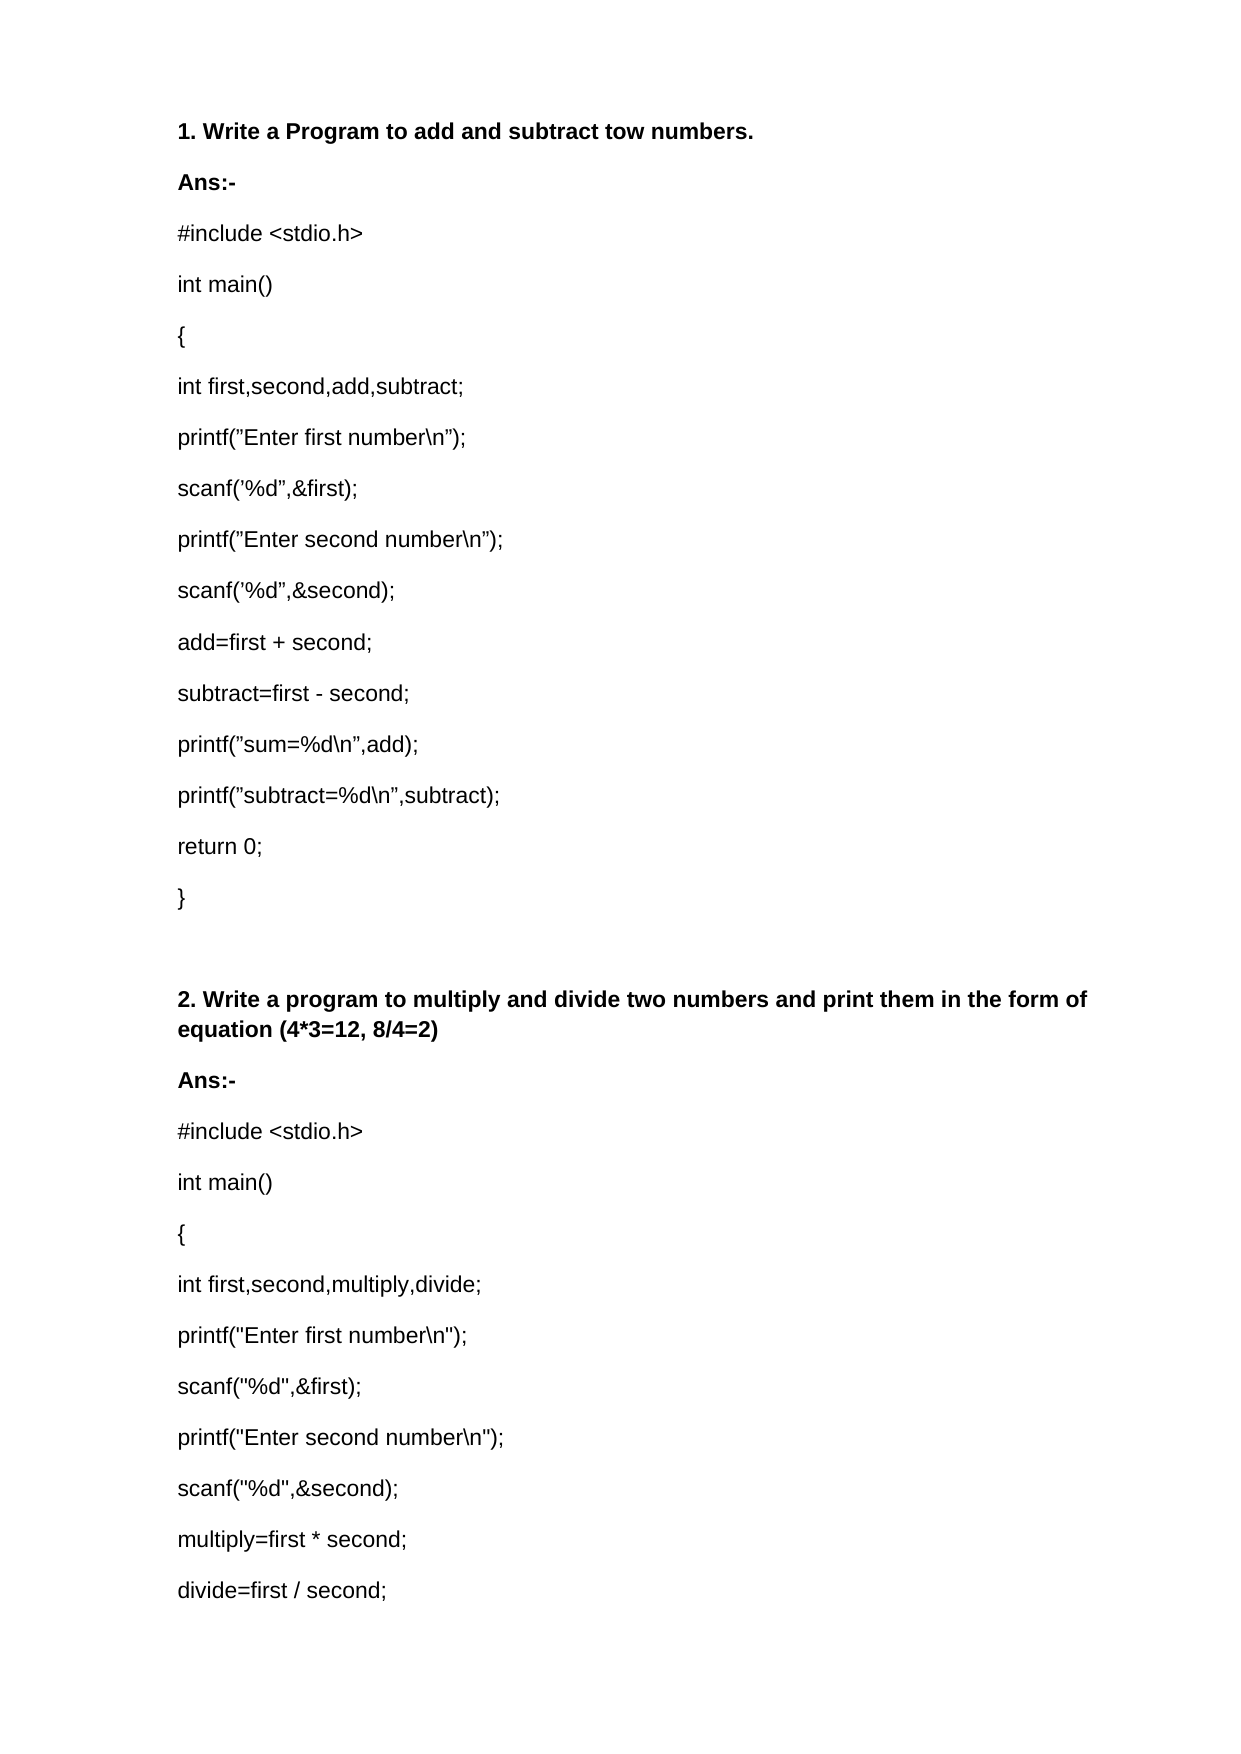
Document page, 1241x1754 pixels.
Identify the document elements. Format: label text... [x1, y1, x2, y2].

text 1. Write a Program to add and subtract tow numbers. [177, 118, 1152, 144]
text printf(”sum=%d\n”,add); [177, 731, 1152, 757]
text scanf("%d",&first); [177, 1373, 1152, 1400]
text { [177, 322, 1152, 349]
text int main() [177, 1169, 1152, 1196]
text printf(”Enter second number\n”); [177, 526, 1152, 553]
text int first,second,multiply,divide; [177, 1271, 1152, 1298]
text multiply=first * second; [177, 1526, 1152, 1553]
text subtract=first - second; [177, 679, 1152, 706]
text printf("Enter first number\n"); [177, 1322, 1152, 1349]
text scanf(’%d”,&second); [177, 577, 1152, 604]
text #include <stdio.h> [177, 1118, 1152, 1144]
text scanf("%d",&second); [177, 1475, 1152, 1502]
text scanf(’%d”,&first); [177, 475, 1152, 502]
text add=first + second; [177, 628, 1152, 655]
text int main() [177, 271, 1152, 298]
text divide=first / second; [177, 1577, 1152, 1604]
text Ans:- [177, 169, 1152, 196]
text printf("Enter second number\n"); [177, 1424, 1152, 1451]
text Ans:- [177, 1067, 1152, 1093]
text { [177, 1220, 1152, 1247]
text 2. Write a program to multiply and divide two numbers and print them in the form of equation (4*3=12, 8/4=2) [177, 986, 1152, 1042]
text int first,second,add,subtract; [177, 373, 1152, 400]
text printf(”Enter first number\n”); [177, 424, 1152, 451]
text return 0; [177, 833, 1152, 859]
text printf(”subtract=%d\n”,subtract); [177, 782, 1152, 808]
text } [177, 884, 1152, 910]
text #include <stdio.h> [177, 220, 1152, 247]
